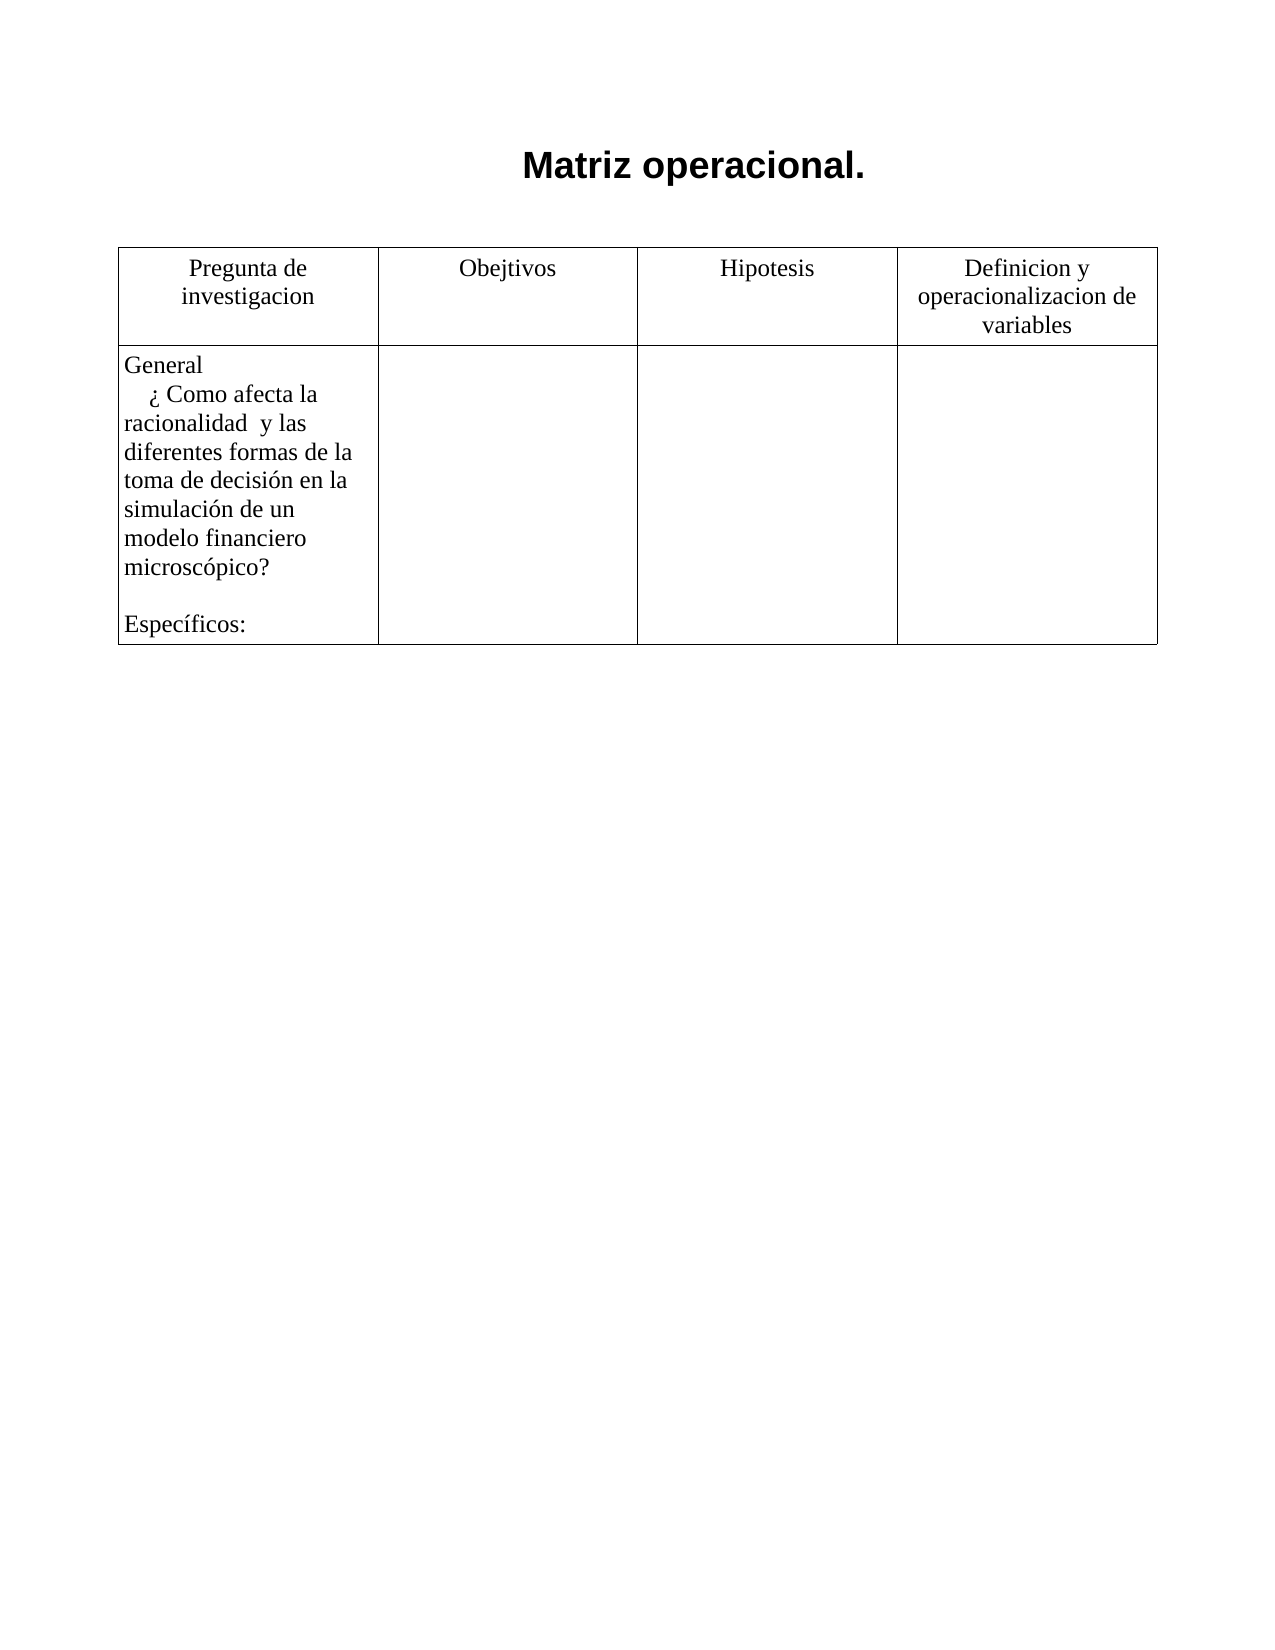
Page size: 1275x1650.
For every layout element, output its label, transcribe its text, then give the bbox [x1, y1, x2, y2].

table_cell [638, 346, 897, 644]
subtitle Matriz operacional. [231, 143, 1157, 187]
table_cell [898, 346, 1157, 644]
table_cell [379, 346, 637, 644]
table_header Pregunta de investigacion [119, 248, 378, 345]
table_header Definicion y operacionalizacion de variables [898, 248, 1157, 345]
table_header Obejtivos [379, 248, 637, 345]
table_header Hipotesis [638, 248, 897, 345]
table_cell General ¿ Como afecta la racionalidad y las diferentes formas de la toma de decisión en la simulación de un modelo financiero microscópico? Específicos: [119, 346, 378, 644]
